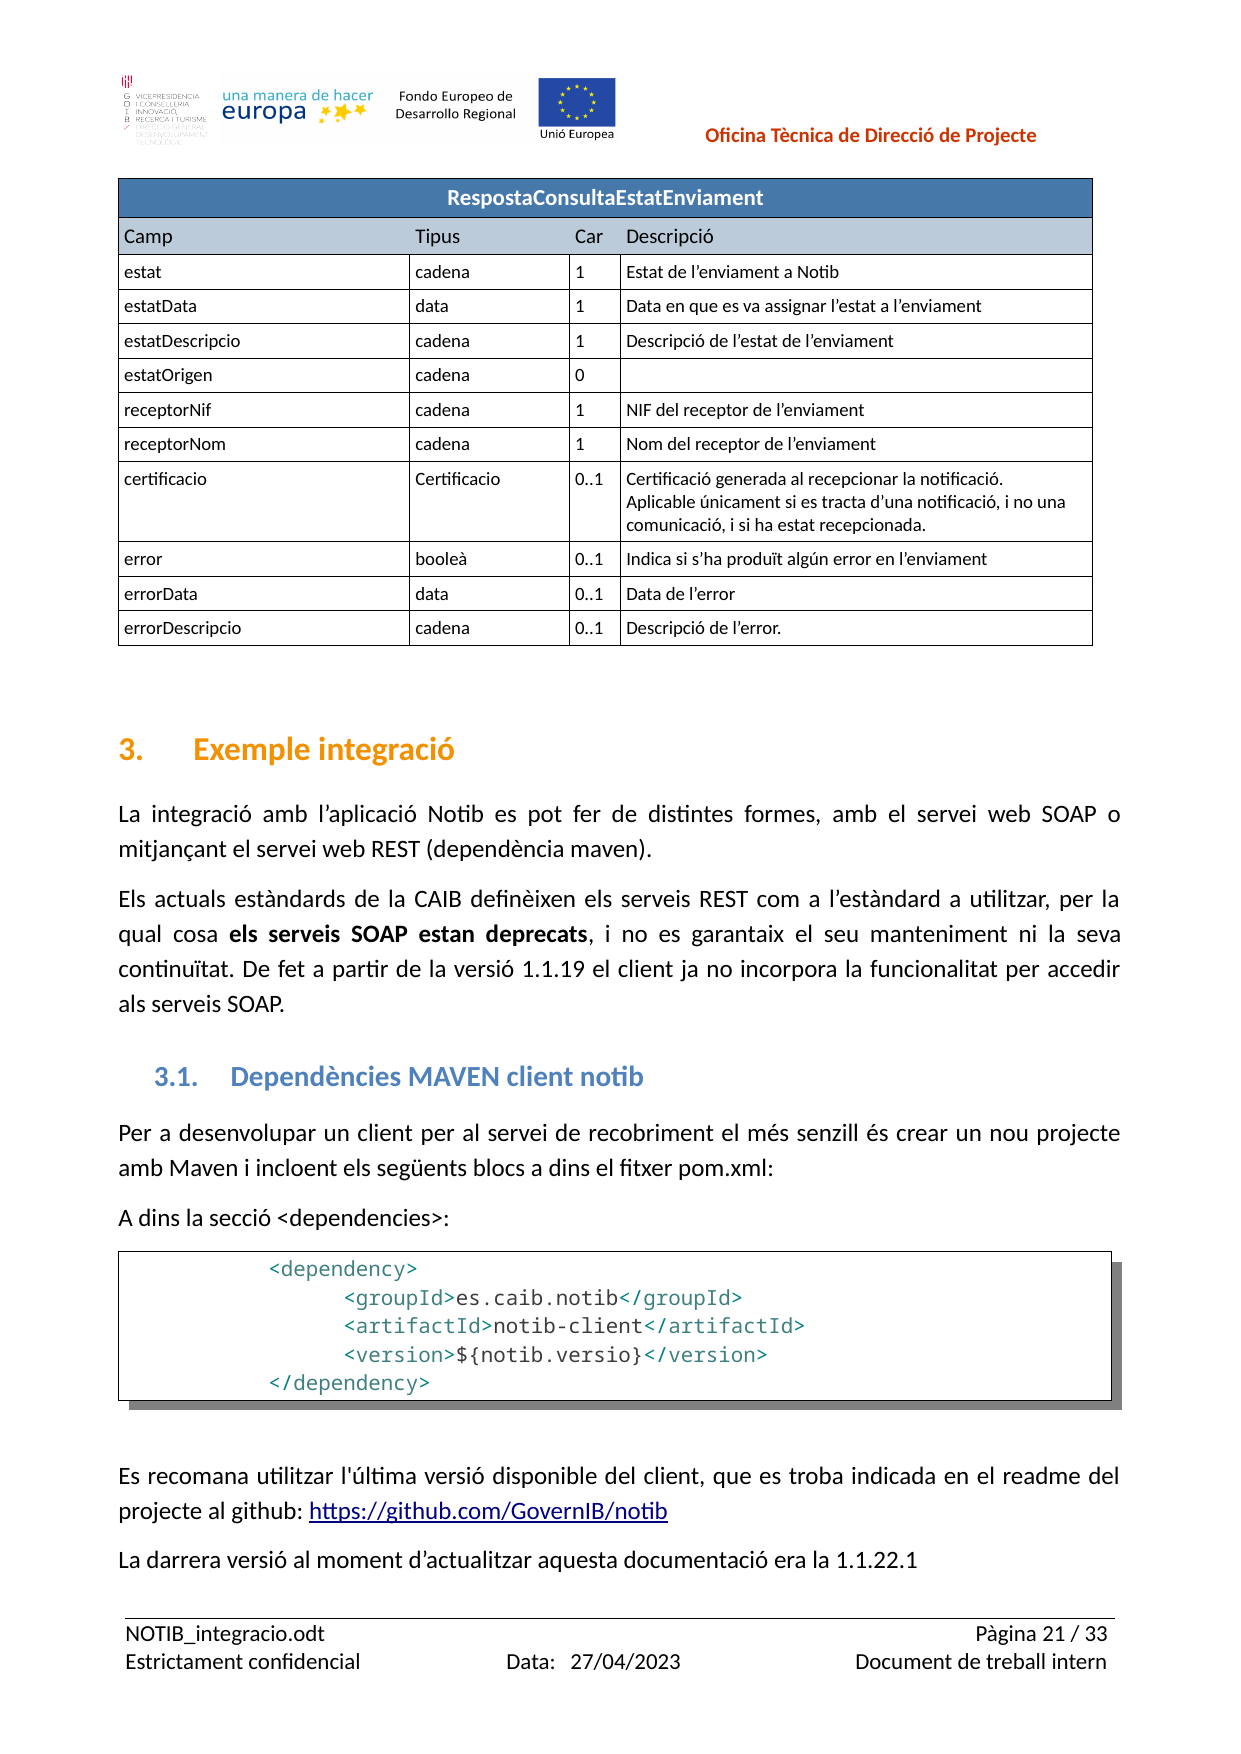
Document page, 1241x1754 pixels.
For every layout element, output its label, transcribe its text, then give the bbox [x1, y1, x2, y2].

table_cell cadena [410, 359, 569, 392]
table_cell NIF del receptor de l’enviament [621, 393, 1092, 427]
table_cell 1 [570, 428, 620, 461]
table_cell Car [569, 218, 620, 254]
picture [118, 73, 213, 147]
table_cell error [119, 542, 409, 576]
text <dependency> [119, 1252, 1111, 1280]
table_cell 0..1 [570, 577, 620, 610]
table_cell estatDescripcio [119, 324, 409, 358]
table_cell 0..1 [570, 611, 620, 645]
table_cell Descripció de l’error. [621, 611, 1092, 645]
table_cell Certificacio [410, 462, 569, 541]
table_cell errorData [119, 577, 409, 610]
text </dependency> [119, 1365, 1111, 1399]
text <groupId>es.caib.notib</groupId> [119, 1280, 1111, 1308]
table_cell 1 [570, 255, 620, 289]
table_cell cadena [410, 393, 569, 427]
table_cell data [410, 577, 569, 610]
table_cell Camp [119, 218, 409, 254]
table_cell receptorNif [119, 393, 409, 427]
table_cell 1 [570, 290, 620, 323]
table_cell Nom del receptor de l’enviament [621, 428, 1092, 461]
table_cell booleà [410, 542, 569, 576]
table_cell Indica si s’ha produït algún error en l’enviament [621, 542, 1092, 576]
table_cell receptorNom [119, 428, 409, 461]
text <version>${notib.versio}</version> [119, 1337, 1111, 1365]
table_cell Estat de l’enviament a Notib [621, 255, 1092, 289]
text Es recomana utilitzar l'última versió disponible del client, que es troba indicada en el readme del projecte al github: https://github.com/GovernIB/notib [118, 1460, 1122, 1525]
table_cell errorDescripcio [119, 611, 409, 645]
text Els actuals estàndards de la CAIB definèixen els serveis REST com a l’estàndard a utilitzar, per la qual cosa els serveis SOAP estan deprecats, i no es garantaix el seu manteniment ni la seva continuïtat. De fet a partir de la versió 1.1.19 el client ja no incorpora la funcionalitat per accedir als serveis SOAP. [118, 883, 1122, 1018]
table_cell 1 [570, 393, 620, 427]
table_cell data [410, 290, 569, 323]
table_cell [621, 359, 1092, 392]
table_cell cadena [410, 428, 569, 461]
table_cell cadena [410, 324, 569, 358]
table_cell estatData [119, 290, 409, 323]
table_cell estatOrigen [119, 359, 409, 392]
text A dins la secció <dependencies>: [118, 1202, 1122, 1232]
table_cell cadena [410, 255, 569, 289]
table_cell certificacio [119, 462, 409, 541]
table_cell estat [119, 255, 409, 289]
text La integració amb l’aplicació Notib es pot fer de distintes formes, amb el servei web SOAP o mitjançant el servei web REST (dependència maven). [118, 798, 1122, 864]
subtitle Exemple integració [118, 728, 1122, 769]
table_cell 0 [570, 359, 620, 392]
table_header RespostaConsultaEstatEnviament [119, 179, 1092, 217]
text <artifactId>notib-client</artifactId> [119, 1308, 1111, 1337]
picture [219, 73, 621, 147]
table_cell Certificació generada al recepcionar la notificació. Aplicable únicament si es tracta d’una notificació, i no una comunicació, i si ha estat recepcionada. [621, 462, 1092, 541]
table_cell 1 [570, 324, 620, 358]
table_cell cadena [410, 611, 569, 645]
table_cell Descripció [620, 218, 1092, 254]
table_cell Data de l’error [621, 577, 1092, 610]
subtitle Dependències MAVEN client notib [153, 1058, 1122, 1093]
table_cell 0..1 [570, 462, 620, 541]
table_cell Descripció de l’estat de l’enviament [621, 324, 1092, 358]
table_cell Data en que es va assignar l’estat a l’enviament [621, 290, 1092, 323]
table_cell Tipus [409, 218, 569, 254]
table_cell 0..1 [570, 542, 620, 576]
text Per a desenvolupar un client per al servei de recobriment el més senzill és crear un nou projecte amb Maven i incloent els següents blocs a dins el fitxer pom.xml: [118, 1117, 1122, 1183]
text La darrera versió al moment d’actualitzar aquesta documentació era la 1.1.22.1 [118, 1544, 1122, 1575]
